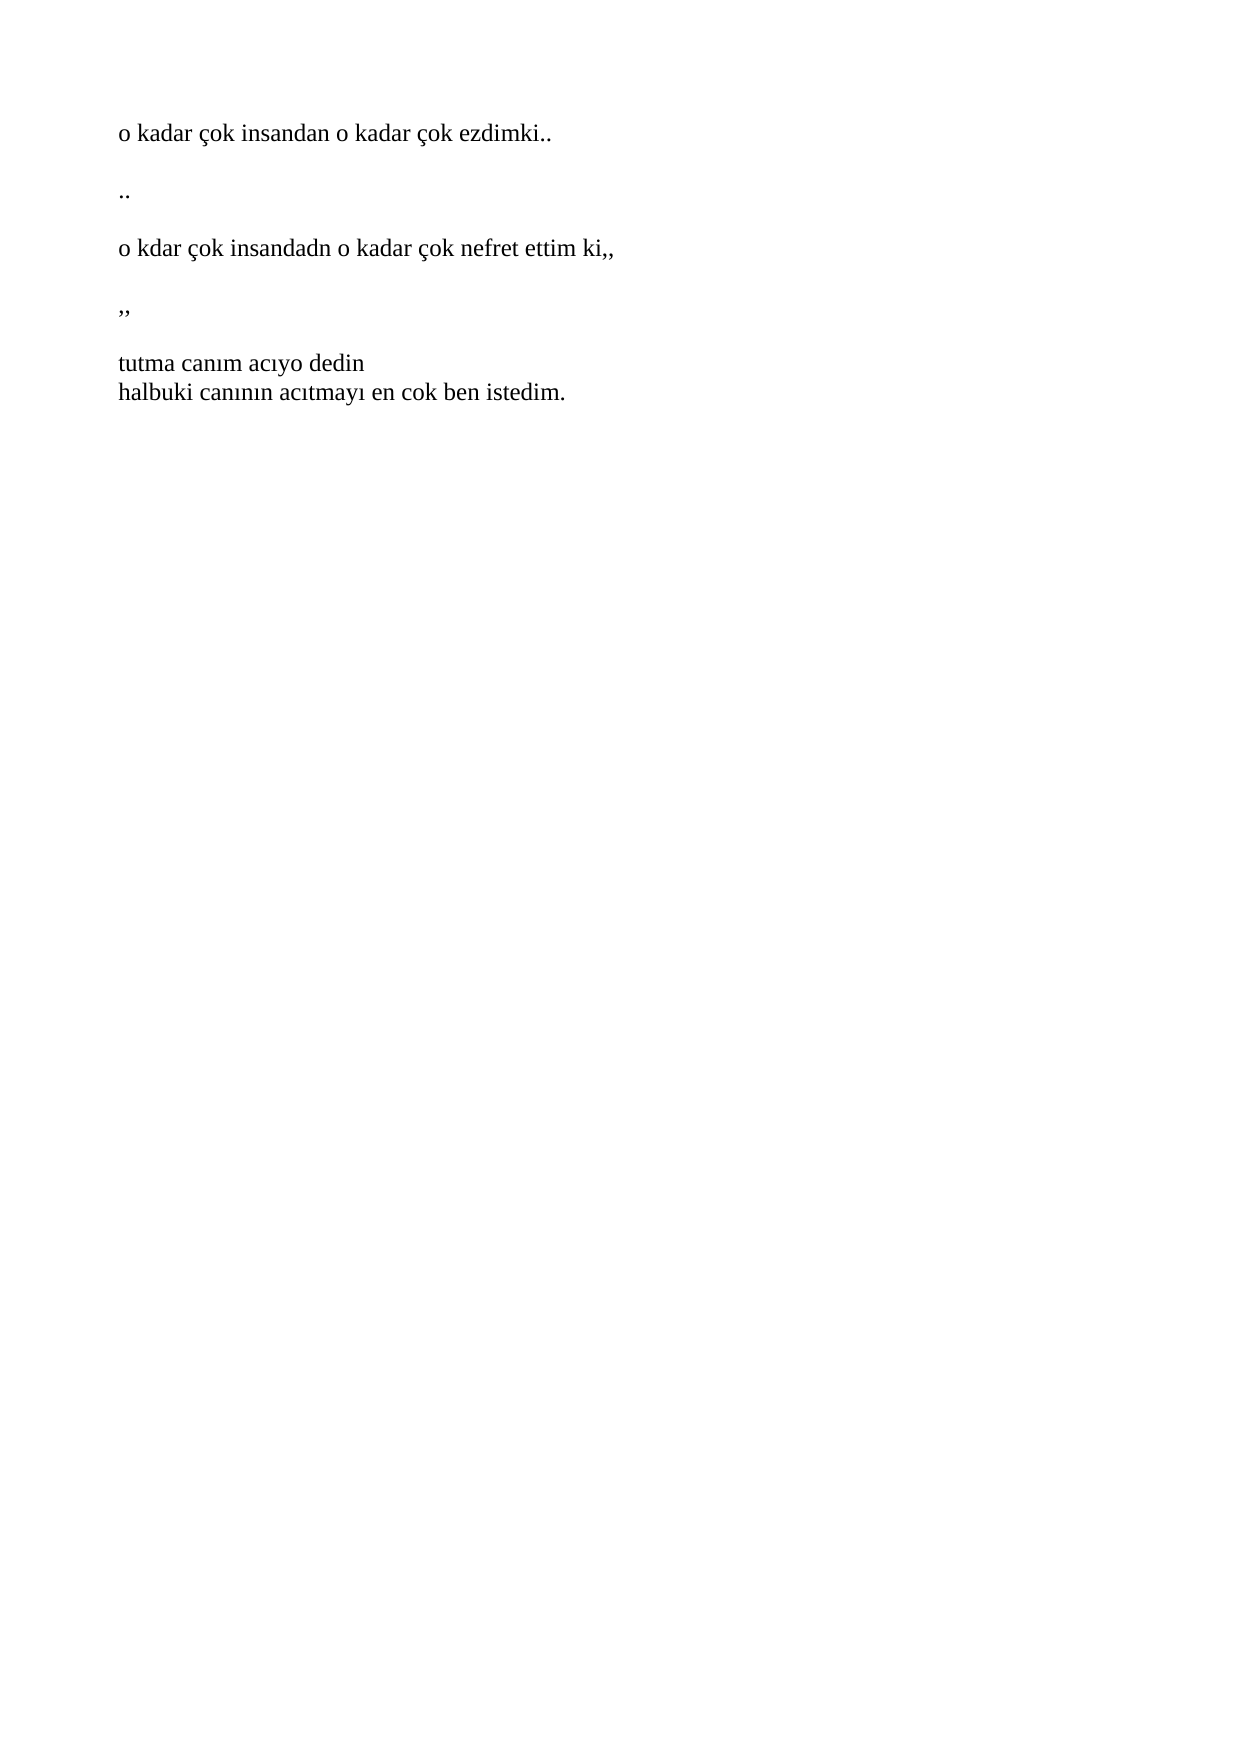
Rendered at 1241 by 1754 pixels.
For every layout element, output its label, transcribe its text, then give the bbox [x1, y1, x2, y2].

text o kadar çok insandan o kadar çok ezdimki.. [118, 118, 1122, 147]
text o kdar çok insandadn o kadar çok nefret ettim ki,, [118, 233, 1122, 262]
text tutma canım acıyo dedin [118, 348, 1122, 377]
text ,, [118, 291, 1122, 319]
text .. [118, 176, 1122, 204]
text halbuki canının acıtmayı en cok ben istedim. [118, 377, 1122, 406]
